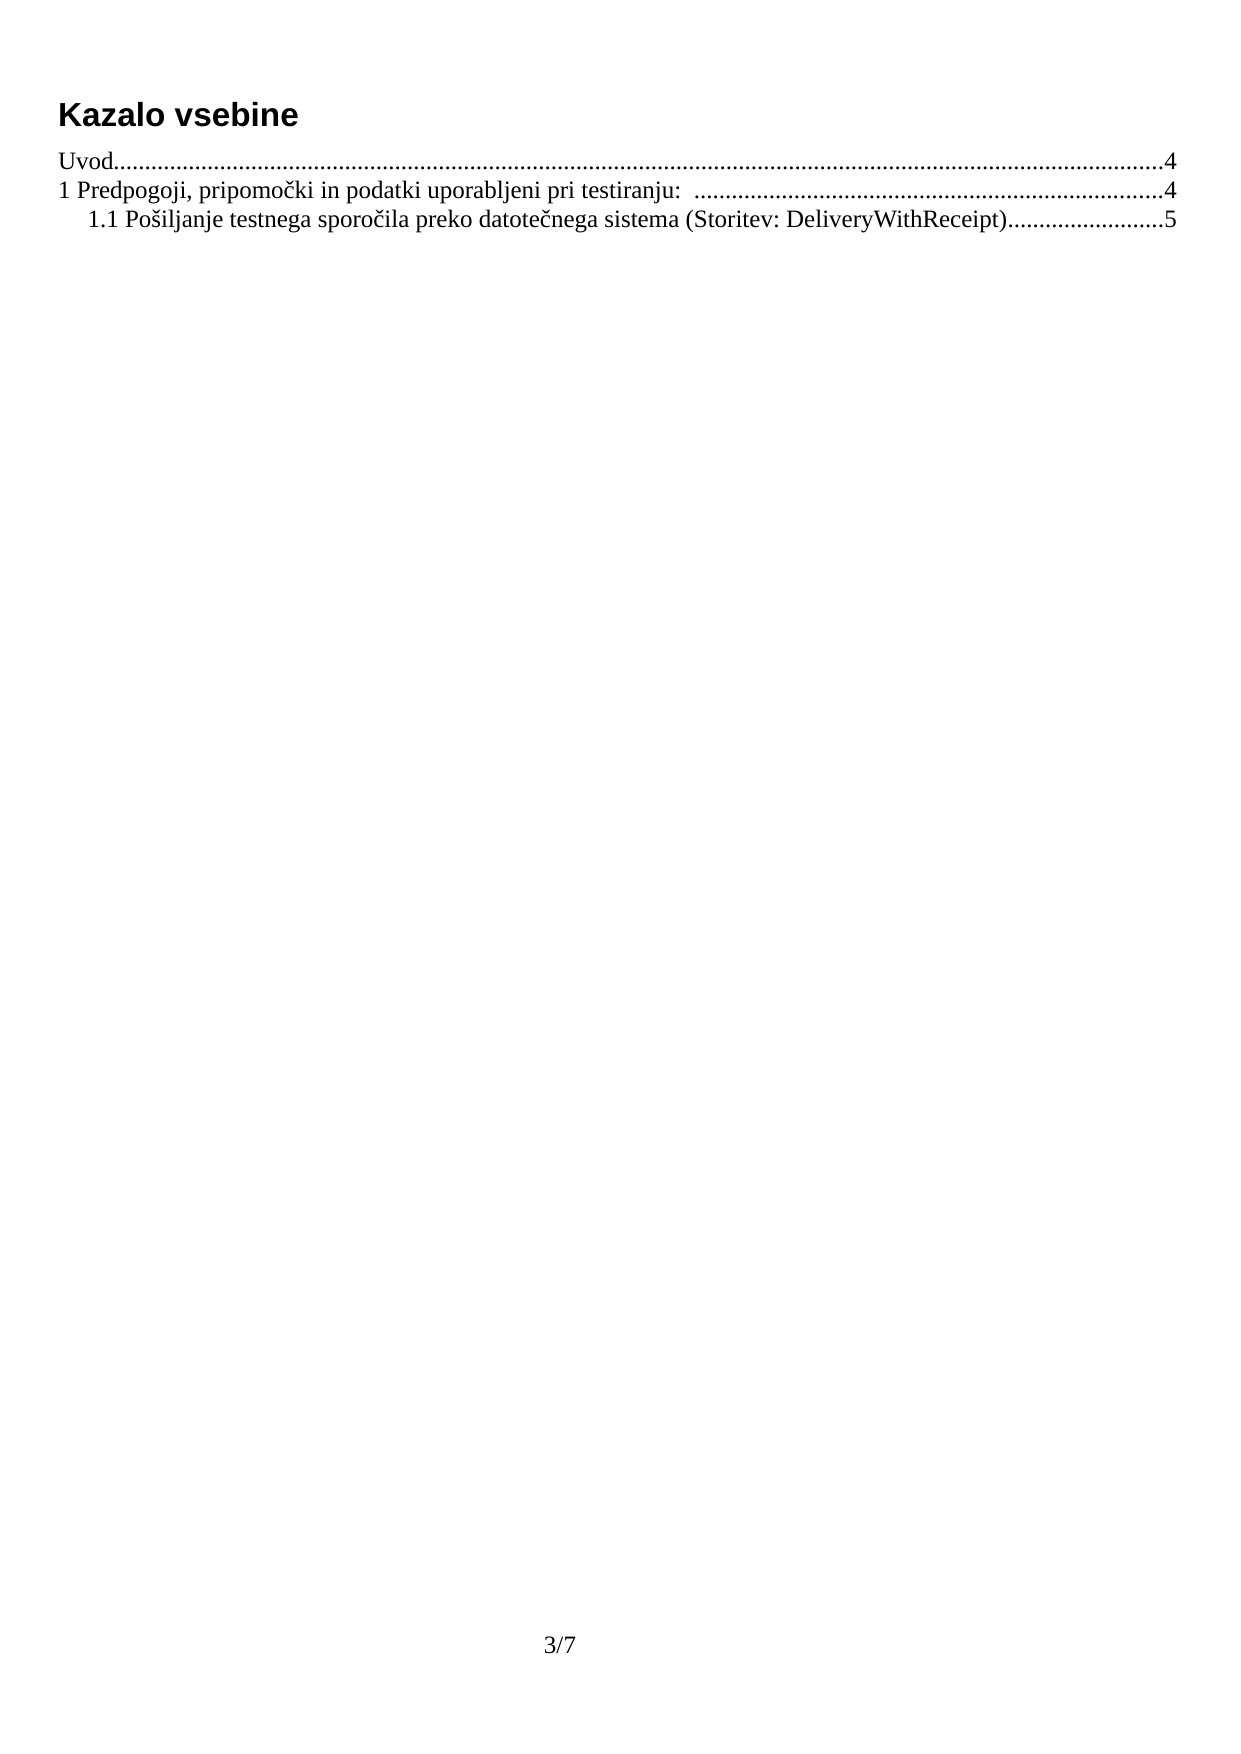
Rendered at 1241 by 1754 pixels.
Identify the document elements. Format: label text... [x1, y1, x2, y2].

text 1.1 Pošiljanje testnega sporočila preko datotečnega sistema (Storitev: DeliveryWithReceipt) 5 [87, 204, 1177, 232]
text 1 Predpogoji, pripomočki in podatki uporabljeni pri testiranju: 4 [58, 175, 1177, 204]
text Uvod 4 [58, 146, 1177, 175]
subtitle Kazalo vsebine [58, 95, 1177, 134]
